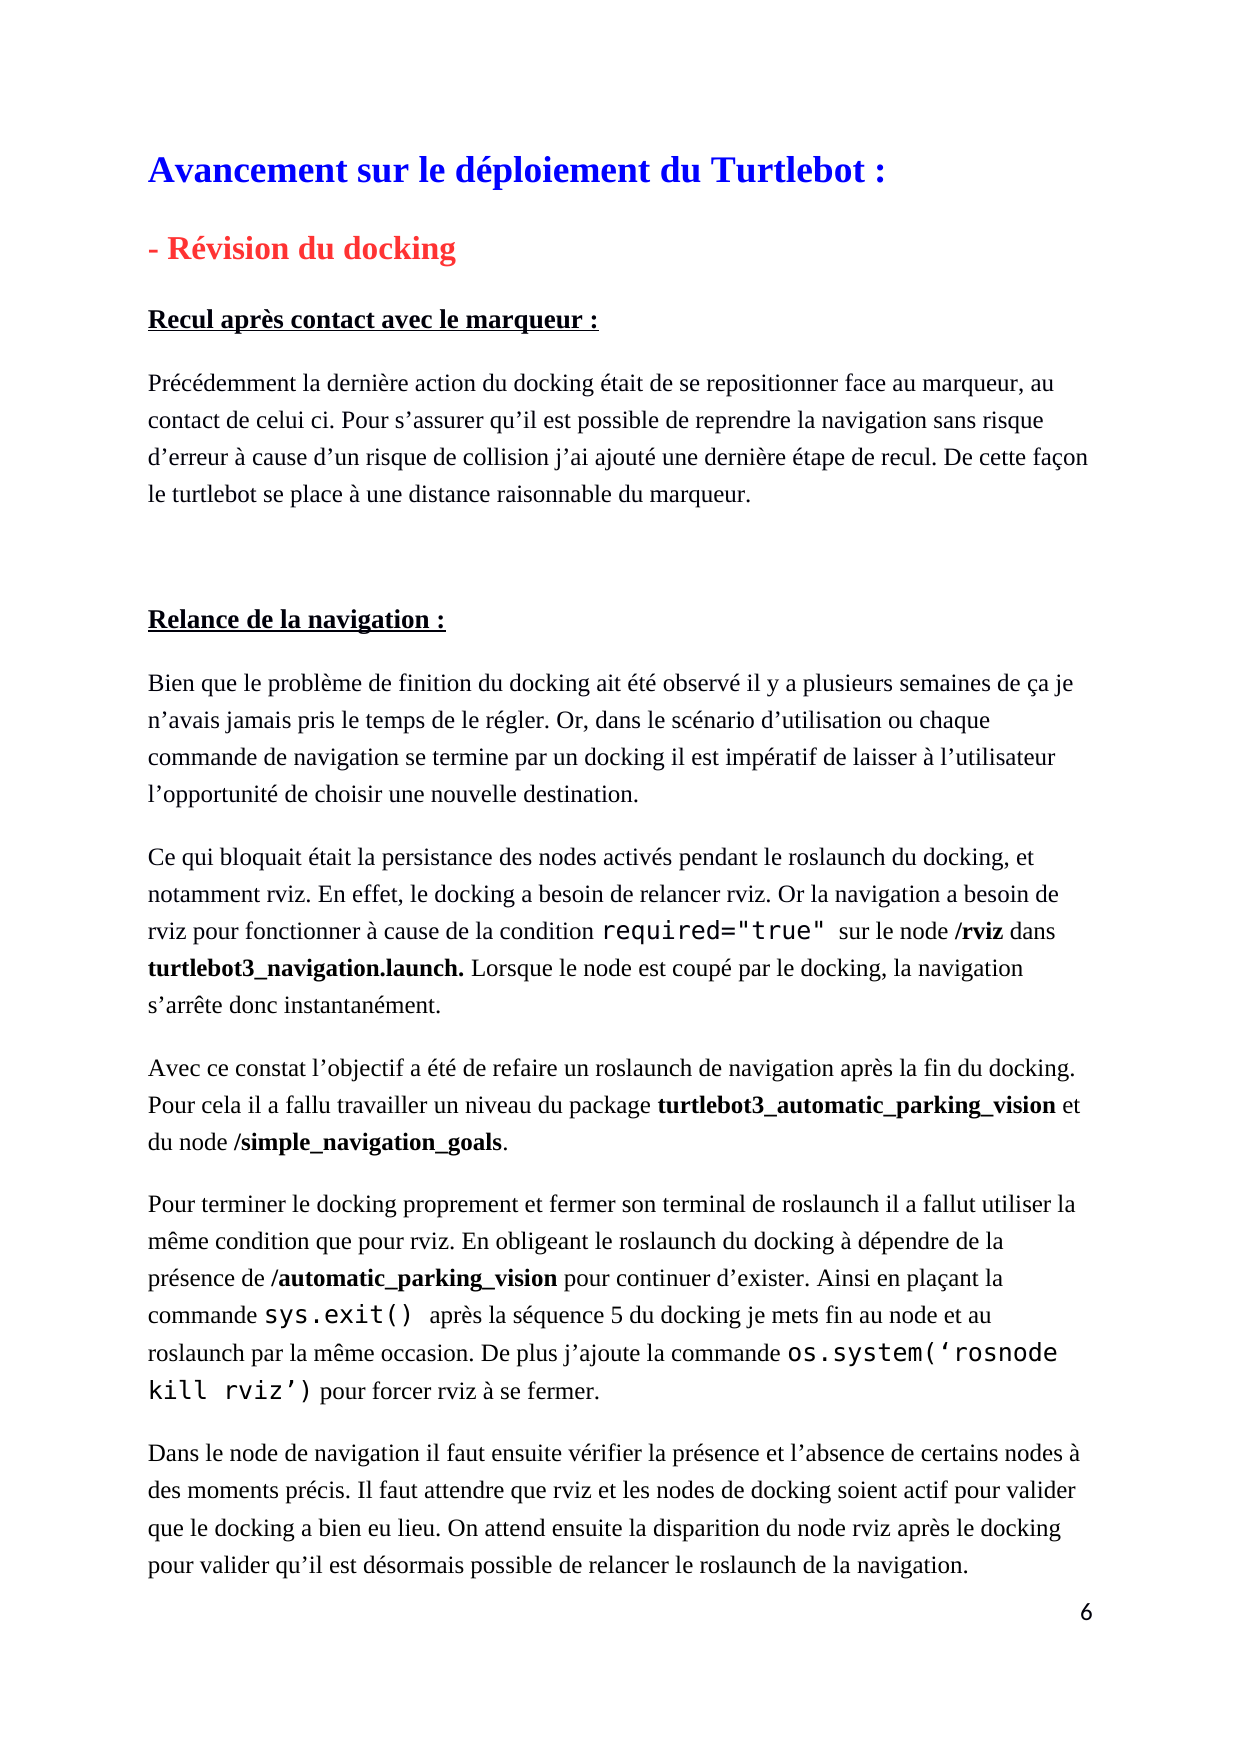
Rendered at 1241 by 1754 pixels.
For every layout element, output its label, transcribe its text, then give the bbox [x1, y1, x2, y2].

text Dans le node de navigation il faut ensuite vérifier la présence et l’absence de certains nodes à des moments précis. Il faut attendre que rviz et les nodes de docking soient actif pour valider que le docking a bien eu lieu. On attend ensuite la disparition du node rviz après le docking pour valider qu’il est désormais possible de relancer le roslaunch de la navigation. [148, 1438, 1092, 1578]
text Ce qui bloquait était la persistance des nodes activés pendant le roslaunch du docking, et notamment rviz. En effet, le docking a besoin de relancer rviz. Or la navigation a besoin de rviz pour fonctionner à cause de la condition required="true" sur le node /rviz dans turtlebot3_navigation.launch. Lorsque le node est coupé par le docking, la navigation s’arrête donc instantanément. [148, 842, 1092, 1019]
text Relance de la navigation : [148, 603, 1092, 634]
text Avancement sur le déploiement du Turtlebot : [148, 148, 1092, 191]
text Précédemment la dernière action du docking était de se repositionner face au marqueur, au contact de celui ci. Pour s’assurer qu’il est possible de reprendre la navigation sans risque d’erreur à cause d’un risque de collision j’ai ajouté une dernière étape de recul. De cette façon le turtlebot se place à une distance raisonnable du marqueur. [148, 368, 1092, 508]
text Recul après contact avec le marqueur : [148, 303, 1092, 334]
text Avec ce constat l’objectif a été de refaire un roslaunch de navigation après la fin du docking. Pour cela il a fallu travailler un niveau du package turtlebot3_automatic_parking_vision et du node /simple_navigation_goals. [148, 1053, 1092, 1156]
text Bien que le problème de finition du docking ait été observé il y a plusieurs semaines de ça je n’avais jamais pris le temps de le régler. Or, dans le scénario d’utilisation ou chaque commande de navigation se termine par un docking il est impératif de laisser à l’utilisateur l’opportunité de choisir une nouvelle destination. [148, 668, 1092, 808]
text Pour terminer le docking proprement et fermer son terminal de roslaunch il a fallut utiliser la même condition que pour rviz. En obligeant le roslaunch du docking à dépendre de la présence de /automatic_parking_vision pour continuer d’exister. Ainsi en plaçant la commande sys.exit() après la séquence 5 du docking je mets fin au node et au roslaunch par la même occasion. De plus j’ajoute la commande os.system(‘rosnode kill rviz’) pour forcer rviz à se fermer. [148, 1189, 1092, 1405]
text - Révision du docking [148, 228, 1092, 267]
